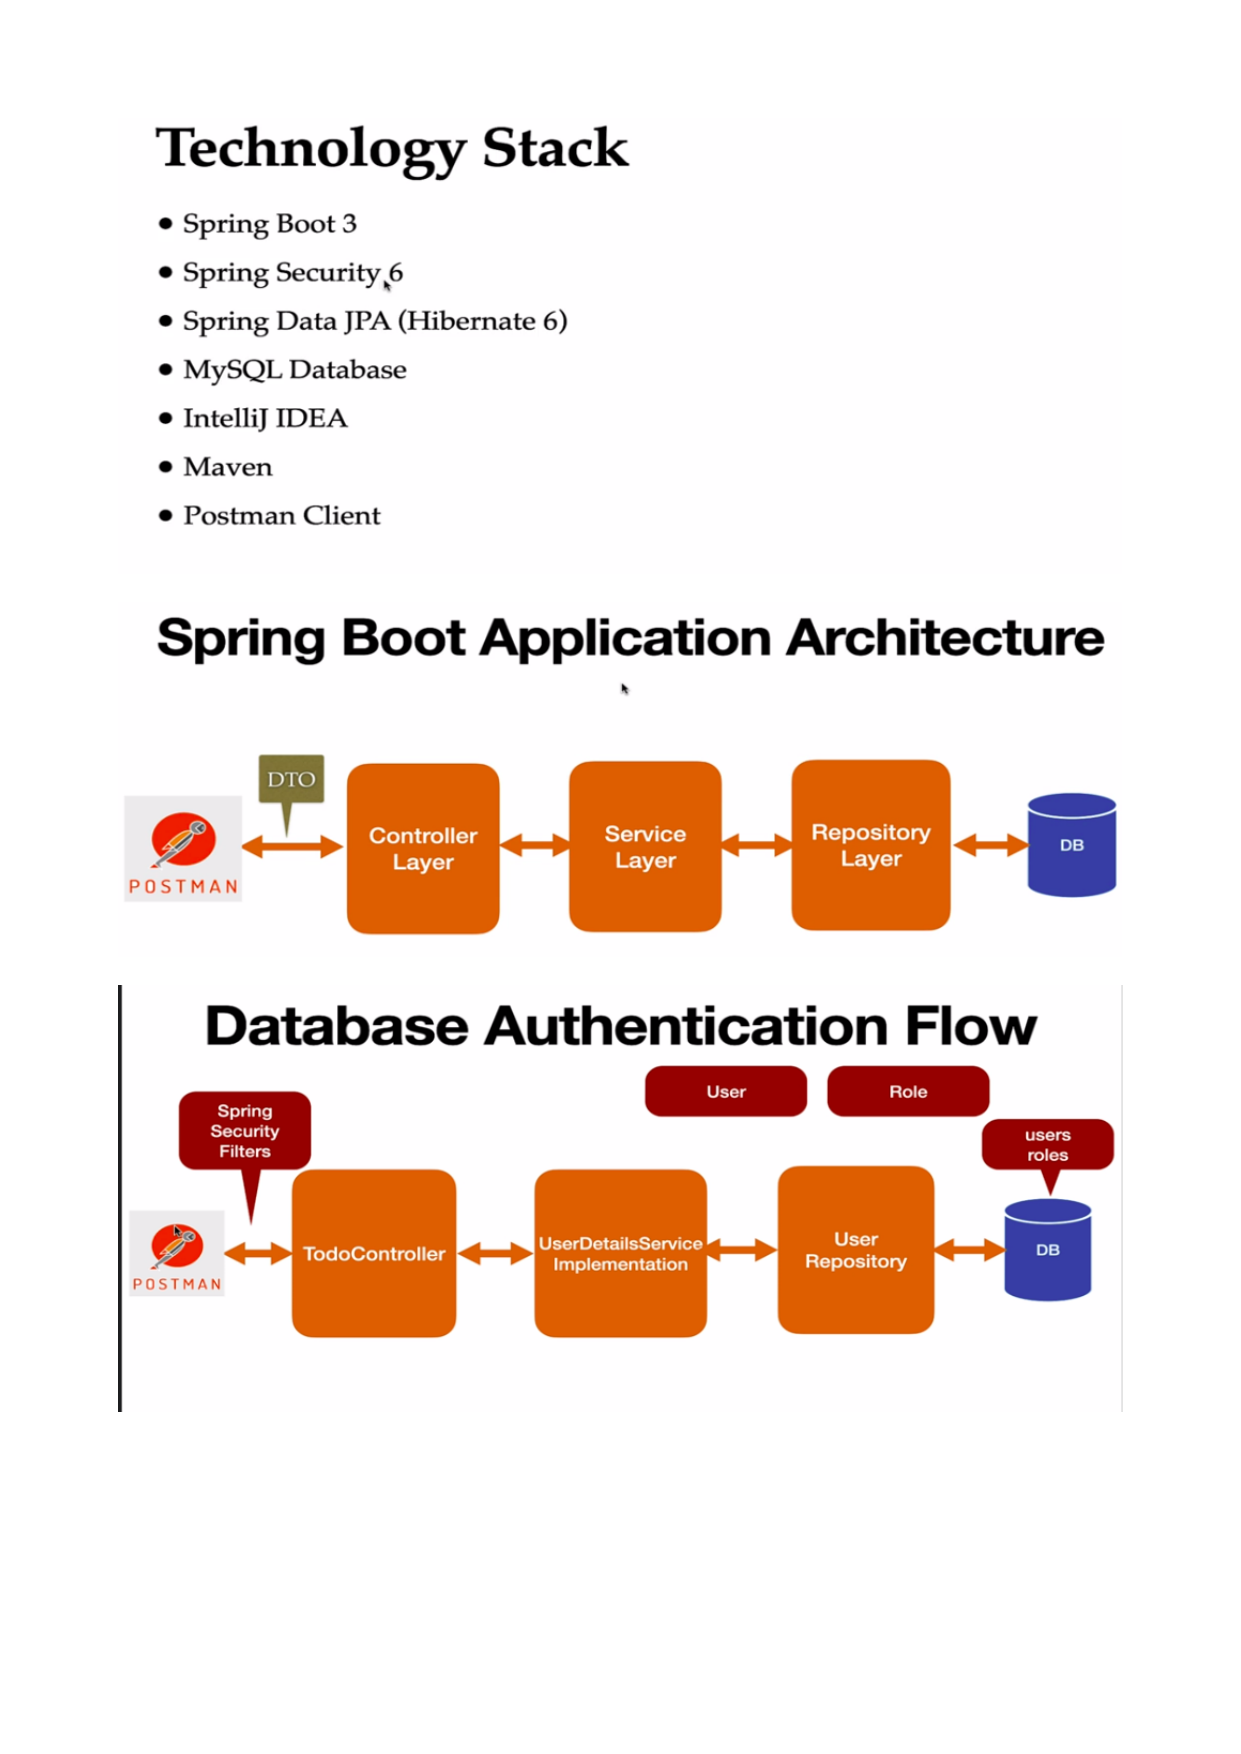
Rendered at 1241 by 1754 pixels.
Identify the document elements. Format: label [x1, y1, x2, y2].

picture [118, 602, 1123, 957]
picture [118, 118, 1123, 574]
picture [118, 985, 1123, 1412]
